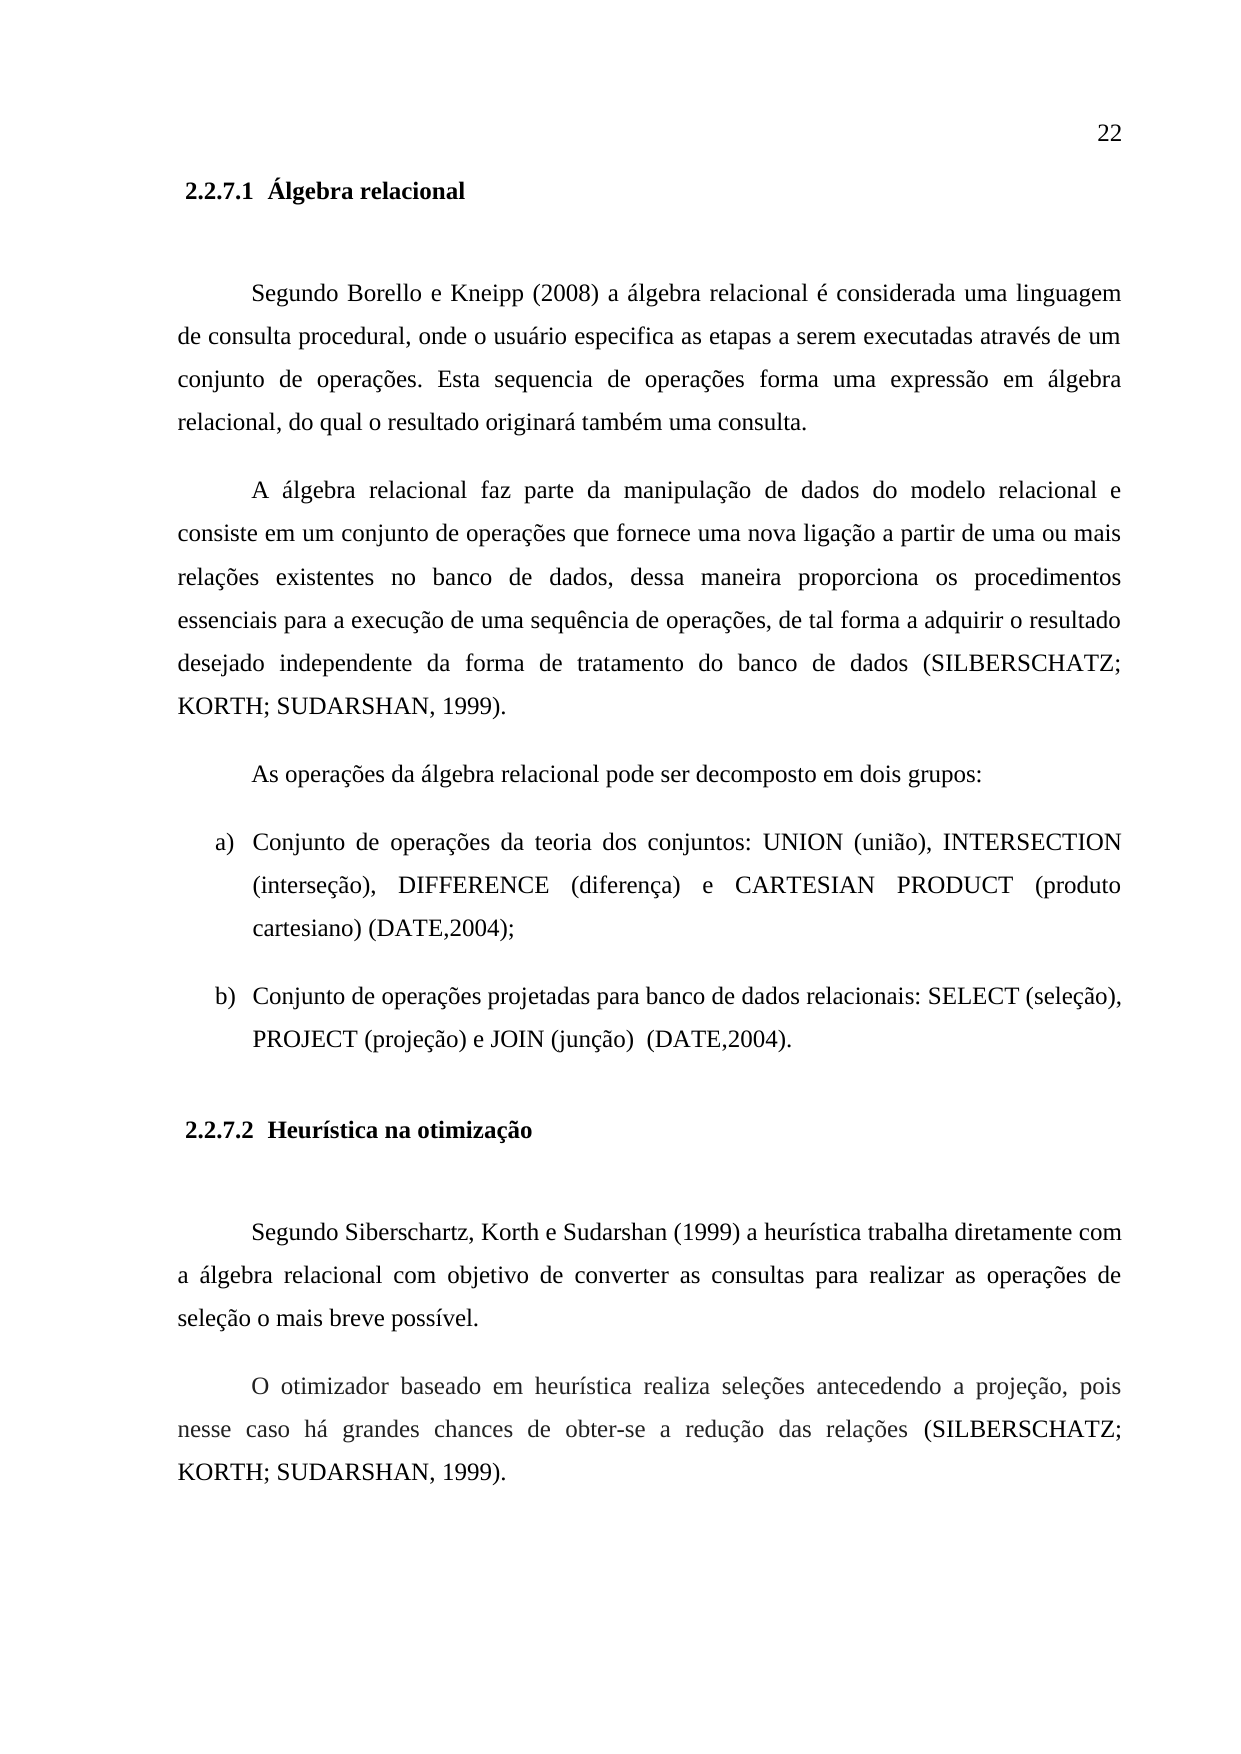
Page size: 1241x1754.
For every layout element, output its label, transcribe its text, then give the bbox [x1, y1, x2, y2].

list Conjunto de operações projetadas para banco de dados relacionais: SELECT (seleção), PROJECT (projeção) e JOIN (junção) (DATE,2004). [215, 981, 1122, 1053]
text O otimizador baseado em heurística realiza seleções antecedendo a projeção, pois nesse caso há grandes chances de obter-se a redução das relações (SILBERSCHATZ; KORTH; SUDARSHAN, 1999). [177, 1371, 1122, 1486]
text A álgebra relacional faz parte da manipulação de dados do modelo relacional e consiste em um conjunto de operações que fornece uma nova ligação a partir de uma ou mais relações existentes no banco de dados, dessa maneira proporciona os procedimentos essenciais para a execução de uma sequência de operações, de tal forma a adquirir o resultado desejado independente da forma de tratamento do banco de dados (SILBERSCHATZ; KORTH; SUDARSHAN, 1999). [177, 475, 1122, 720]
text Segundo Borello e Kneipp (2008) a álgebra relacional é considerada uma linguagem de consulta procedural, onde o usuário especifica as etapas a serem executadas através de um conjunto de operações. Esta sequencia de operações forma uma expressão em álgebra relacional, do qual o resultado originará também uma consulta. [177, 278, 1122, 436]
list Conjunto de operações da teoria dos conjuntos: UNION (união), INTERSECTION (interseção), DIFFERENCE (diferença) e CARTESIAN PRODUCT (produto cartesiano) (DATE,2004); [215, 827, 1122, 942]
text Segundo Siberschartz, Korth e Sudarshan (1999) a heurística trabalha diretamente com a álgebra relacional com objetivo de converter as consultas para realizar as operações de seleção o mais breve possível. [177, 1217, 1122, 1332]
text As operações da álgebra relacional pode ser decomposto em dois grupos: [177, 759, 1122, 788]
list Álgebra relacional [185, 176, 1122, 205]
list Heurística na otimização [185, 1115, 1122, 1144]
